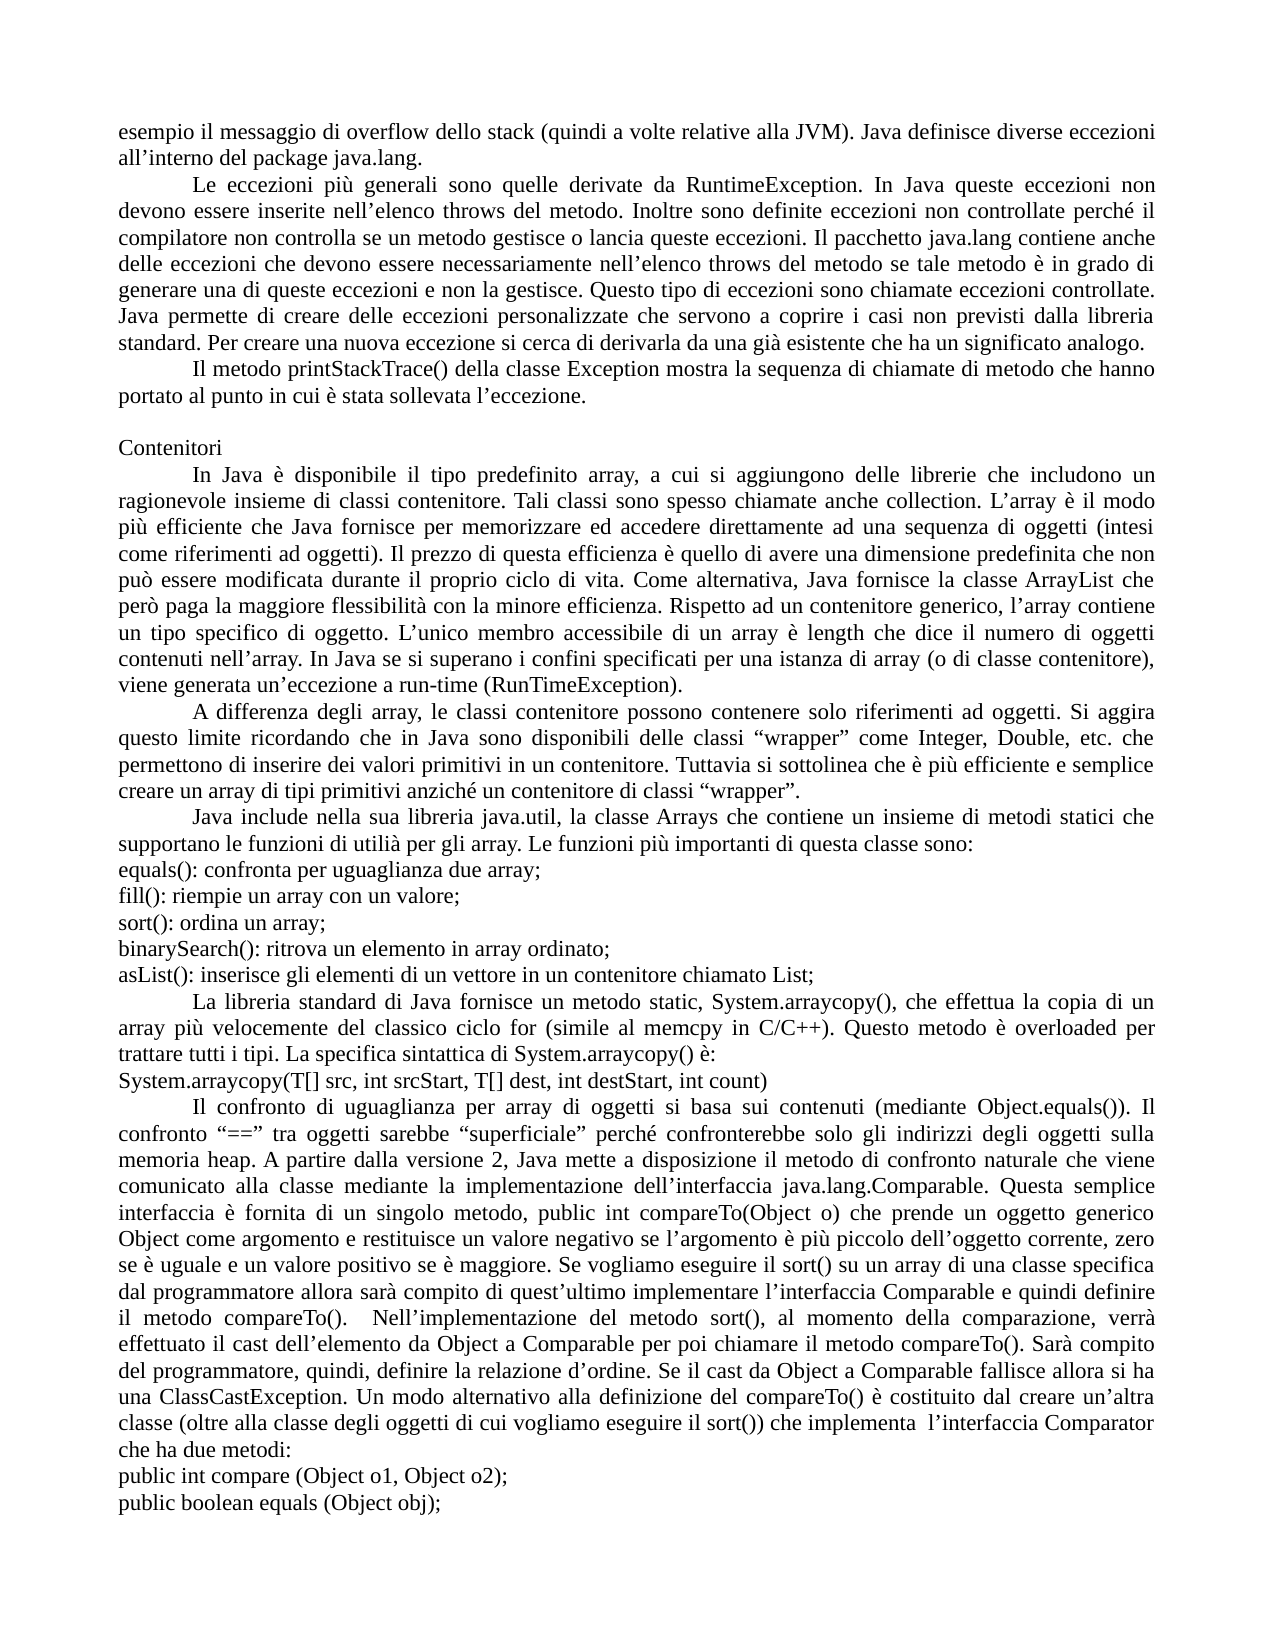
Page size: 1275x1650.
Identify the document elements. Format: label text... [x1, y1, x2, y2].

text A differenza degli array, le classi contenitore possono contenere solo riferimenti ad oggetti. Si aggira questo limite ricordando che in Java sono disponibili delle classi “wrapper” come Integer, Double, etc. che permettono di inserire dei valori primitivi in un contenitore. Tuttavia si sottolinea che è più efficiente e semplice creare un array di tipi primitivi anziché un contenitore di classi “wrapper”. [118, 698, 1157, 803]
text La libreria standard di Java fornisce un metodo static, System.arraycopy(), che effettua la copia di un array più velocemente del classico ciclo for (simile al memcpy in C/C++). Questo metodo è overloaded per trattare tutti i tipi. La specifica sintattica di System.arraycopy() è: [118, 988, 1157, 1067]
text fill(): riempie un array con un valore; [118, 882, 1157, 909]
text Il confronto di uguaglianza per array di oggetti si basa sui contenuti (mediante Object.equals()). Il confronto “==” tra oggetti sarebbe “superficiale” perché confronterebbe solo gli indirizzi degli oggetti sulla memoria heap. A partire dalla versione 2, Java mette a disposizione il metodo di confronto naturale che viene comunicato alla classe mediante la implementazione dell’interfaccia java.lang.Comparable. Questa semplice interfaccia è fornita di un singolo metodo, public int compareTo(Object o) che prende un oggetto generico Object come argomento e restituisce un valore negativo se l’argomento è più piccolo dell’oggetto corrente, zero se è uguale e un valore positivo se è maggiore. Se vogliamo eseguire il sort() su un array di una classe specifica dal programmatore allora sarà compito di quest’ultimo implementare l’interfaccia Comparable e quindi definire il metodo compareTo(). Nell’implementazione del metodo sort(), al momento della comparazione, verrà effettuato il cast dell’elemento da Object a Comparable per poi chiamare il metodo compareTo(). Sarà compito del programmatore, quindi, definire la relazione d’ordine. Se il cast da Object a Comparable fallisce allora si ha una ClassCastException. Un modo alternativo alla definizione del compareTo() è costituito dal creare un’altra classe (oltre alla classe degli oggetti di cui vogliamo eseguire il sort()) che implementa l’interfaccia Comparator che ha due metodi: [118, 1093, 1157, 1462]
text In Java è disponibile il tipo predefinito array, a cui si aggiungono delle librerie che includono un ragionevole insieme di classi contenitore. Tali classi sono spesso chiamate anche collection. L’array è il modo più efficiente che Java fornisce per memorizzare ed accedere direttamente ad una sequenza di oggetti (intesi come riferimenti ad oggetti). Il prezzo di questa efficienza è quello di avere una dimensione predefinita che non può essere modificata durante il proprio ciclo di vita. Come alternativa, Java fornisce la classe ArrayList che però paga la maggiore flessibilità con la minore efficienza. Rispetto ad un contenitore generico, l’array contiene un tipo specifico di oggetto. L’unico membro accessibile di un array è length che dice il numero di oggetti contenuti nell’array. In Java se si superano i confini specificati per una istanza di array (o di classe contenitore), viene generata un’eccezione a run-time (RunTimeException). [118, 461, 1157, 698]
text Contenitori [118, 434, 1157, 461]
text asList(): inserisce gli elementi di un vettore in un contenitore chiamato List; [118, 961, 1157, 988]
text public boolean equals (Object obj); [118, 1488, 1157, 1515]
text Java include nella sua libreria java.util, la classe Arrays che contiene un insieme di metodi statici che supportano le funzioni di utilià per gli array. Le funzioni più importanti di questa classe sono: [118, 803, 1157, 856]
text sort(): ordina un array; [118, 909, 1157, 935]
text equals(): confronta per uguaglianza due array; [118, 856, 1157, 882]
text esempio il messaggio di overflow dello stack (quindi a volte relative alla JVM). Java definisce diverse eccezioni all’interno del package java.lang. [118, 118, 1157, 171]
text binarySearch(): ritrova un elemento in array ordinato; [118, 935, 1157, 961]
text System.arraycopy(T[] src, int srcStart, T[] dest, int destStart, int count) [118, 1067, 1157, 1093]
text public int compare (Object o1, Object o2); [118, 1462, 1157, 1488]
text Le eccezioni più generali sono quelle derivate da RuntimeException. In Java queste eccezioni non devono essere inserite nell’elenco throws del metodo. Inoltre sono definite eccezioni non controllate perché il compilatore non controlla se un metodo gestisce o lancia queste eccezioni. Il pacchetto java.lang contiene anche delle eccezioni che devono essere necessariamente nell’elenco throws del metodo se tale metodo è in grado di generare una di queste eccezioni e non la gestisce. Questo tipo di eccezioni sono chiamate eccezioni controllate. Java permette di creare delle eccezioni personalizzate che servono a coprire i casi non previsti dalla libreria standard. Per creare una nuova eccezione si cerca di derivarla da una già esistente che ha un significato analogo. [118, 171, 1157, 355]
text Il metodo printStackTrace() della classe Exception mostra la sequenza di chiamate di metodo che hanno portato al punto in cui è stata sollevata l’eccezione. [118, 355, 1157, 408]
